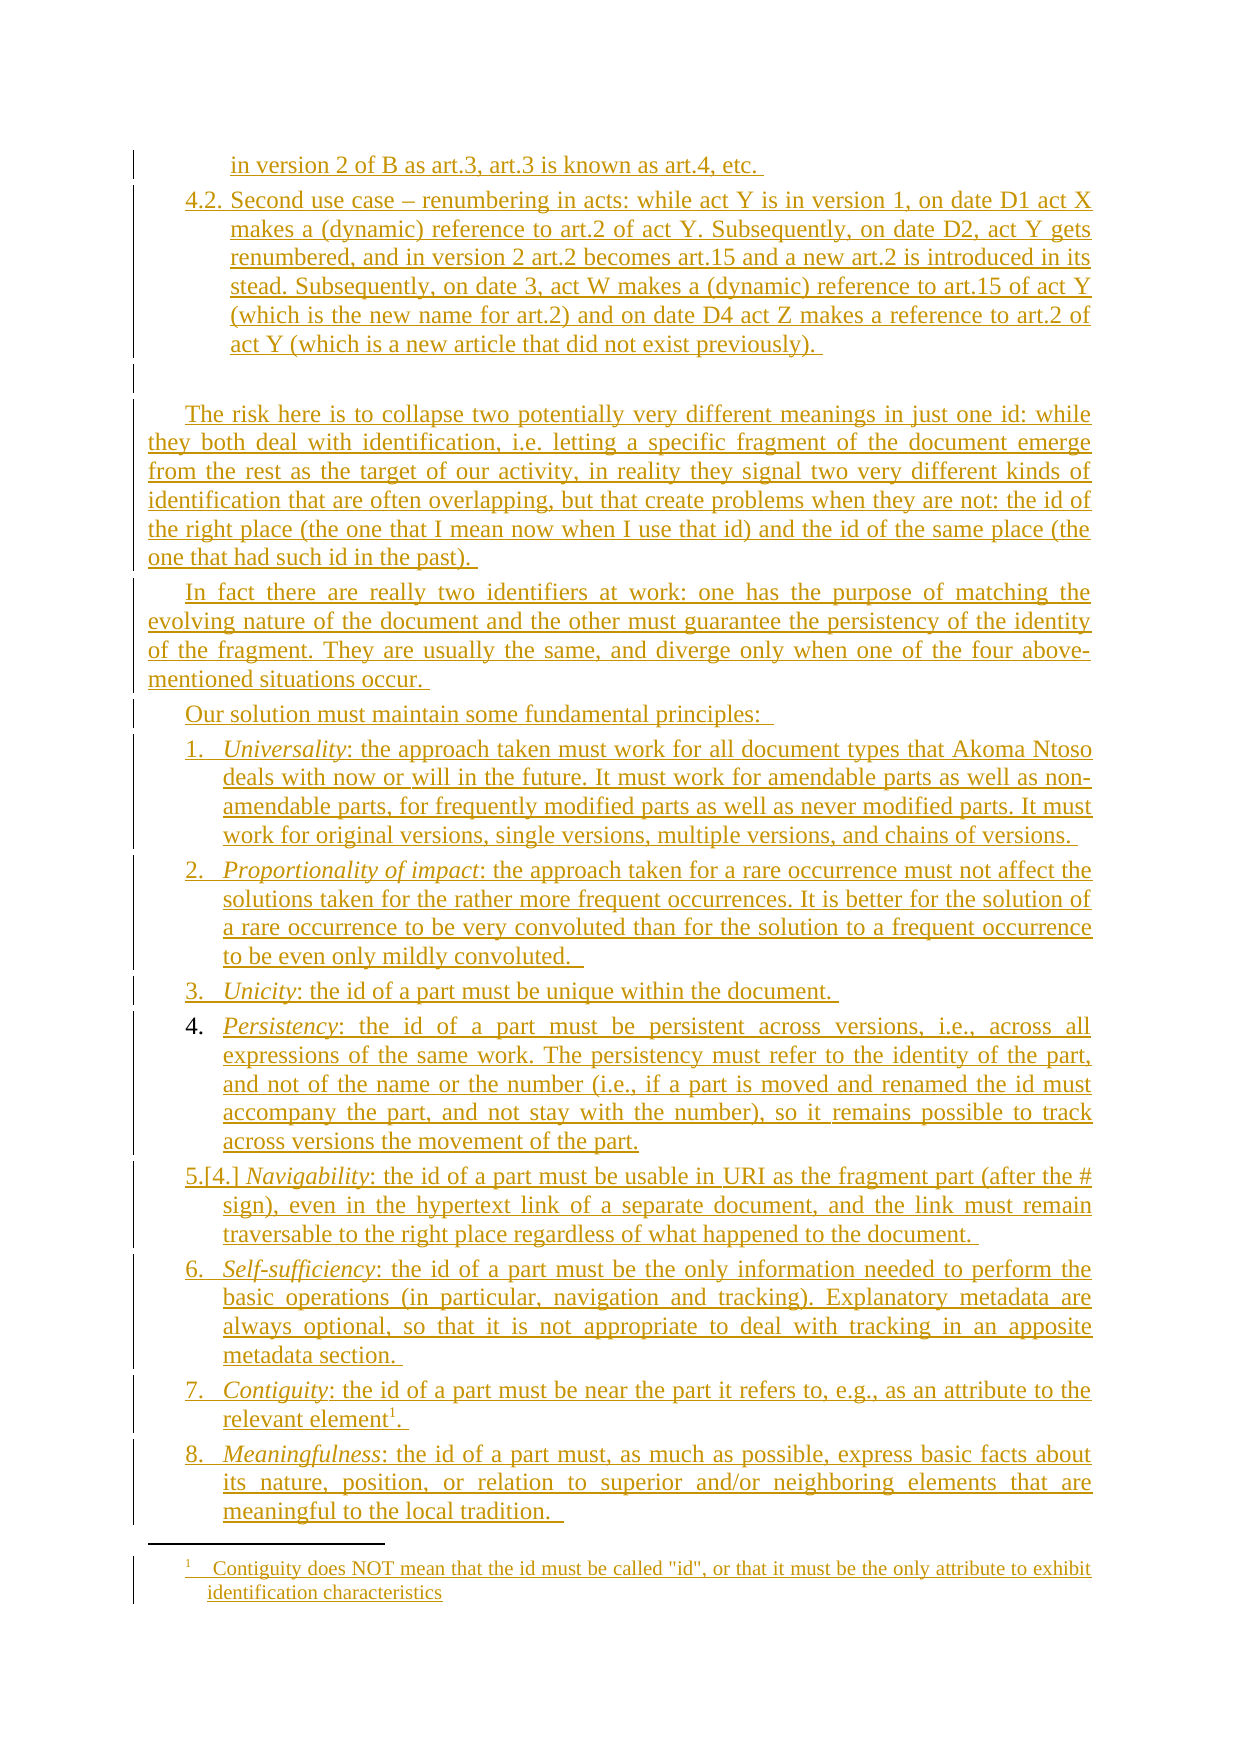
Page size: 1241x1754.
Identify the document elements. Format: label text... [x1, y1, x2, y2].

text the right place (the one that I mean now when I use that id) and the id of the same place (the one that had such id in the past). [148, 511, 1092, 571]
list Second use case – renumbering in acts: while act Y is in version 1, on date D1 act X [185, 185, 1092, 210]
list basic operations (in particular, navigation and tracking). Explanatory metadata are always optional, so that it is not appropriate to deal with tracking in an apposite metadata section. [185, 1280, 1092, 1369]
list relevant element. [185, 1401, 1092, 1432]
text In fact there are really two identifiers at work: one has the purpose of matching the evolving nature of the document and the other must guarantee the persistency of the identity [148, 577, 1092, 631]
list Universality: the approach taken must work for all document types that Akoma Ntoso [185, 734, 1092, 759]
list Contiguity does NOT mean that the id must be called "id", or that it must be the only attribute to exhibit [185, 1556, 1092, 1577]
list Navigability: the id of a part must be usable in URI as the fragment part (after the # [185, 1161, 1092, 1186]
text Our solution must maintain some fundamental principles: [148, 699, 1092, 727]
list Unicity: the id of a part must be unique within the document. [185, 976, 1092, 1005]
list Meaningfulness: the id of a part must, as much as possible, express basic facts about [185, 1439, 1092, 1464]
list identification characteristics [185, 1578, 1092, 1604]
text of the fragment. They are usually the same, and diverge only when one of the four above-mentioned situations occur. [148, 633, 1092, 692]
text identification that are often overlapping, but that create problems when they are not: the id of [148, 483, 1092, 510]
text The risk here is to collapse two potentially very different meanings in just one id: while they both deal with identification, i.e. letting a specific fragment of the document emerge [148, 399, 1092, 452]
list Persistency: the id of a part must be persistent across versions, i.e., across all expressions of the same work. The persistency must refer to the identity of the part, and not of the name or the number (i.e., if a part is moved and renamed the id must accompany the part, and not stay with the number), so it remains possible to track across versions the movement of the part. [185, 1011, 1092, 1155]
list sign), even in the hypertext link of a separate document, and the link must remain traversable to the right place regardless of what happened to the document. [185, 1187, 1092, 1247]
list in version 2 of B as art.3, art.3 is known as art.4, etc. [185, 150, 1092, 179]
list its nature, position, or relation to superior and/or neighboring elements that are meaningful to the local tradition. [185, 1465, 1092, 1525]
list solutions taken for the rather more frequent occurrences. It is better for the solution of a rare occurrence to be very convoluted than for the solution to a frequent occurrence to be even only mildly convoluted. [185, 881, 1092, 970]
list Self-sufficiency: the id of a part must be the only information needed to perform the [185, 1254, 1092, 1279]
list Proportionality of impact: the approach taken for a rare occurrence must not affect the [185, 855, 1092, 880]
list deals with now or will in the future. It must work for amendable parts as well as non-amendable parts, for frequently modified parts as well as never modified parts. It must work for original versions, single versions, multiple versions, and chains of versions. [185, 760, 1092, 849]
list Contiguity: the id of a part must be near the part it refers to, e.g., as an attribute to the [185, 1375, 1092, 1400]
list makes a (dynamic) reference to art.2 of act Y. Subsequently, on date D2, act Y gets renumbered, and in version 2 art.2 becomes art.15 and a new art.2 is introduced in its stead. Subsequently, on date 3, act W makes a (dynamic) reference to art.15 of act Y (which is the new name for art.2) and on date D4 act Z makes a reference to art.2 of act Y (which is a new article that did not exist previously). [185, 211, 1092, 357]
text from the rest as the target of our activity, in reality they signal two very different kinds of [148, 454, 1092, 481]
